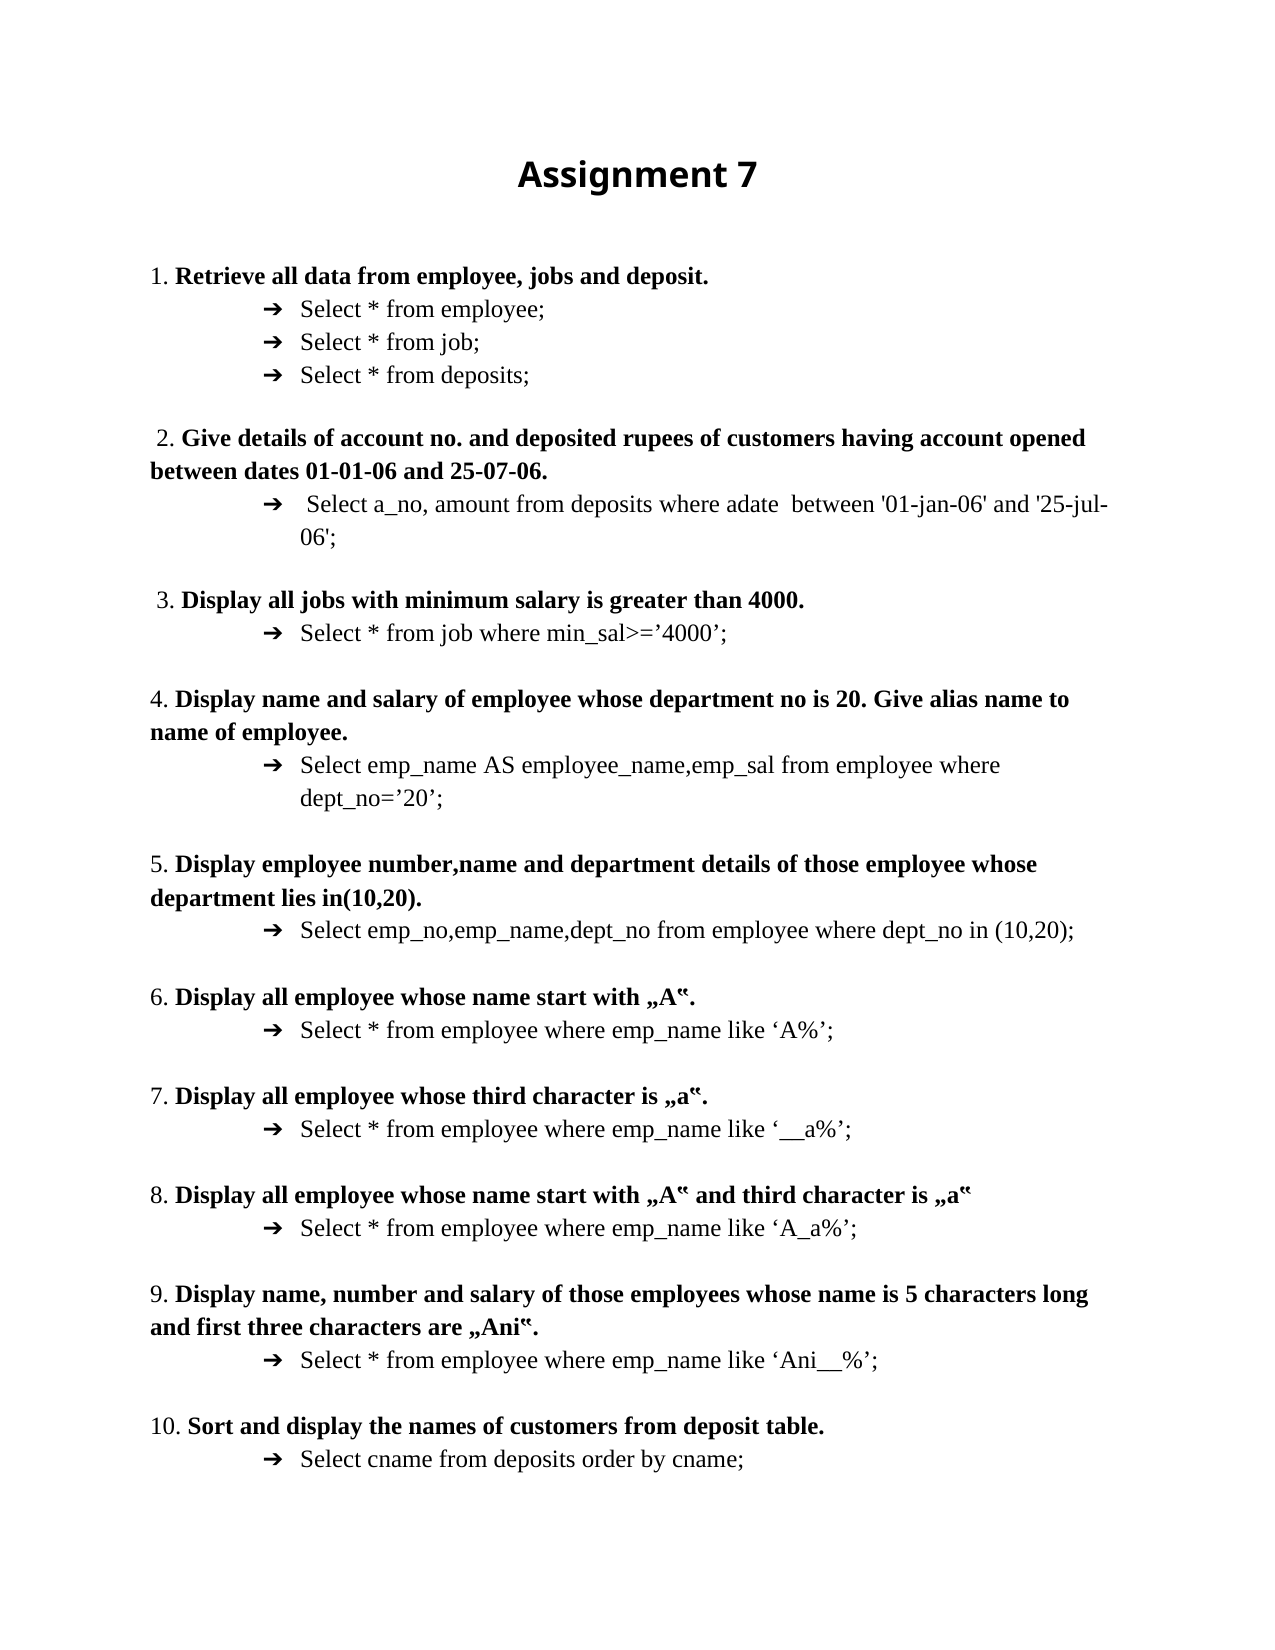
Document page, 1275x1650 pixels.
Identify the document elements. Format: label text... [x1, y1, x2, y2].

list Select * from deposits; [262, 360, 1125, 389]
text 5. Display employee number,name and department details of those employee whose department lies in(10,20). [150, 849, 1125, 911]
list Select a_no, amount from deposits where adate between '01-jan-06' and '25-jul-06'; [262, 489, 1125, 551]
list Select * from employee; [262, 294, 1125, 323]
text 4. Display name and salary of employee whose department no is 20. Give alias name to name of employee. [150, 684, 1125, 746]
list Select * from employee where emp_name like ‘Ani__%’; [262, 1345, 1125, 1374]
text 2. Give details of account no. and deposited rupees of customers having account opened between dates 01-01-06 and 25-07-06. [150, 423, 1125, 485]
text 9. Display name, number and salary of those employees whose name is 5 characters long and first three characters are „Ani‟. [150, 1279, 1125, 1341]
list Select * from employee where emp_name like ‘__a%’; [262, 1114, 1125, 1142]
list Select * from job; [262, 327, 1125, 356]
text 7. Display all employee whose third character is „a‟. [150, 1081, 1125, 1109]
list Select * from employee where emp_name like ‘A%’; [262, 1015, 1125, 1043]
list Select emp_no,emp_name,dept_no from employee where dept_no in (10,20); [262, 916, 1125, 944]
text 1. Retrieve all data from employee, jobs and deposit. [150, 261, 1125, 289]
text 6. Display all employee whose name start with „A‟. [150, 982, 1125, 1010]
text 8. Display all employee whose name start with „A‟ and third character is „a‟ [150, 1180, 1125, 1208]
text 10. Sort and display the names of customers from deposit table. [150, 1411, 1125, 1440]
list Select * from employee where emp_name like ‘A_a%’; [262, 1213, 1125, 1242]
text Assignment 7 [150, 150, 1125, 198]
list Select emp_name AS employee_name,emp_sal from employee where dept_no=’20’; [262, 751, 1125, 812]
list Select * from job where min_sal>=’4000’; [262, 618, 1125, 647]
list Select cname from deposits order by cname; [262, 1444, 1125, 1473]
text 3. Display all jobs with minimum salary is greater than 4000. [150, 585, 1125, 614]
